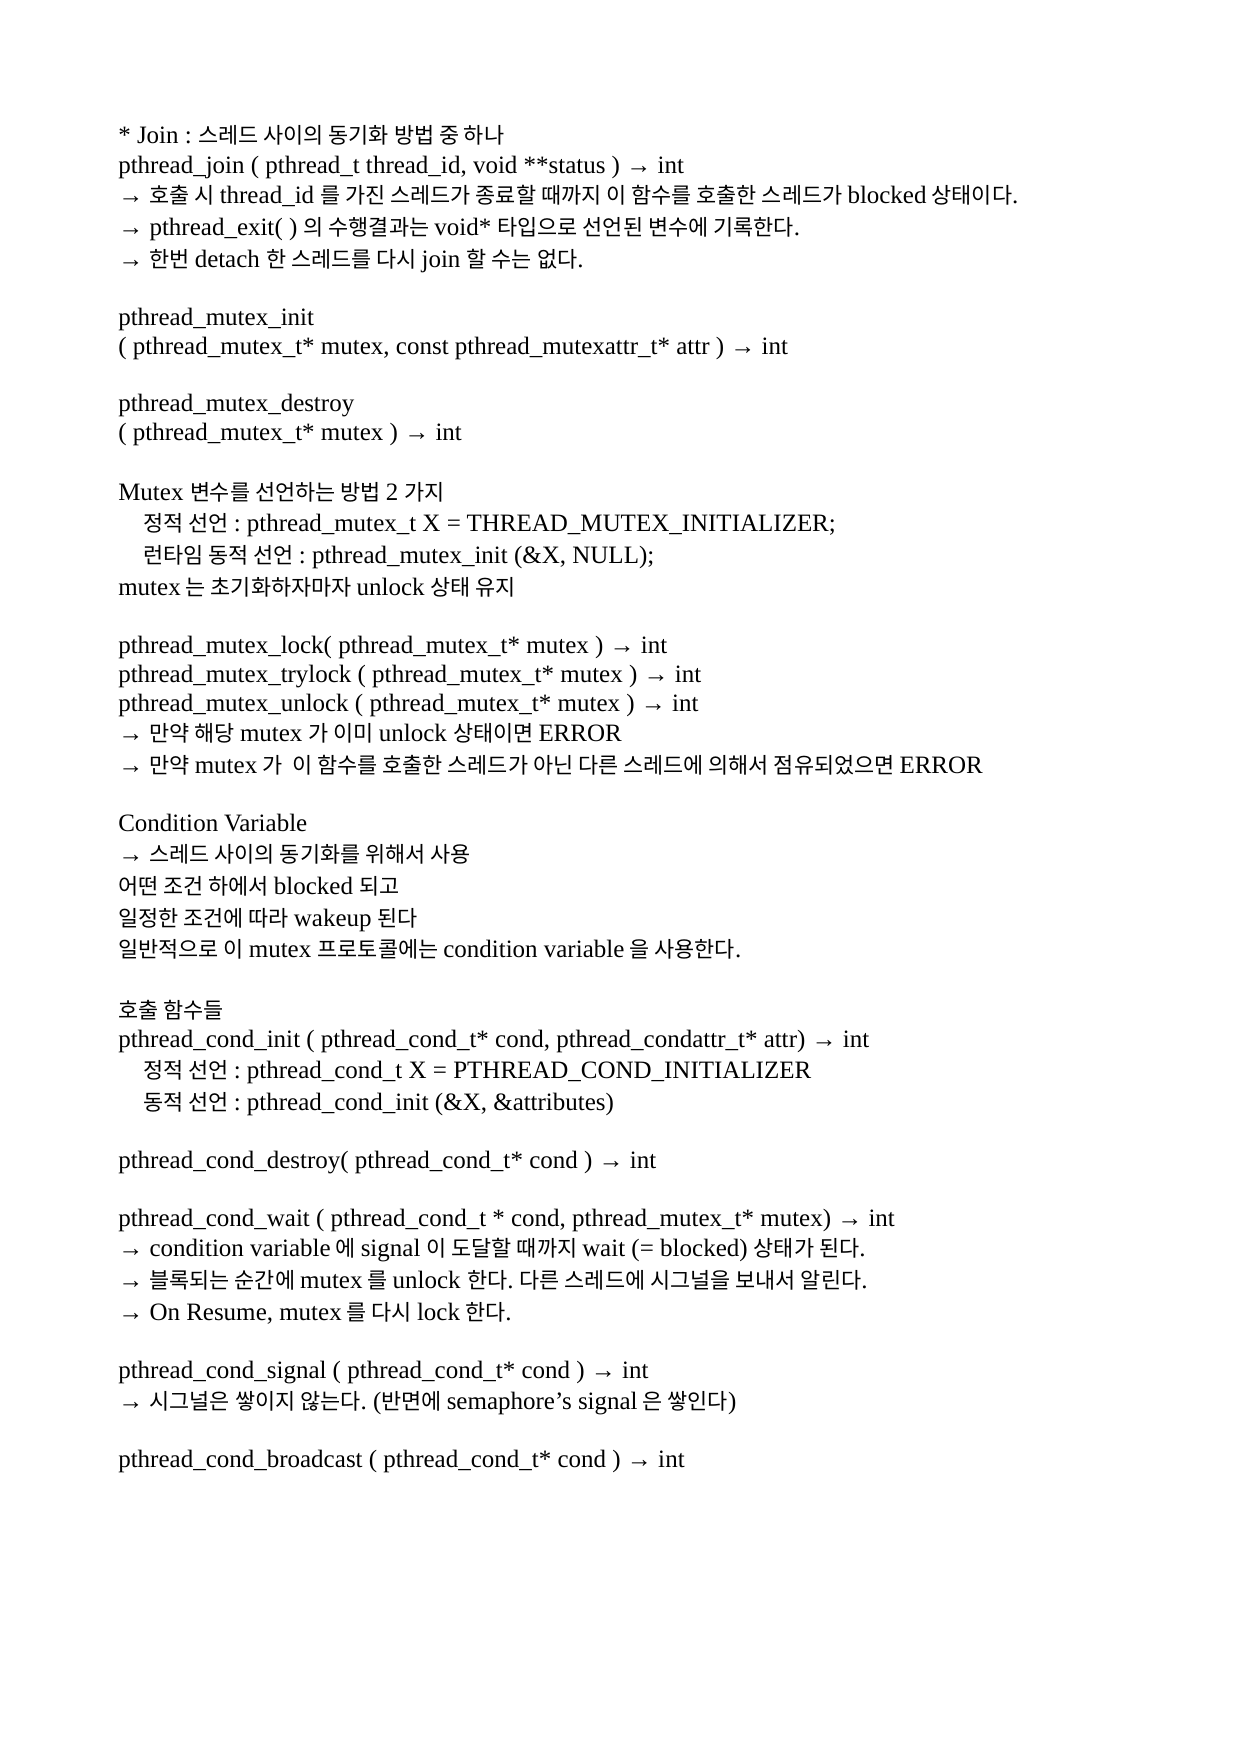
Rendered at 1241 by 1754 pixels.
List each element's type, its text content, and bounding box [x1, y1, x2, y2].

text → On Resume, mutex를 다시 lock한다. [118, 1295, 1122, 1326]
text mutex는 초기화하자마자 unlock 상태 유지 [118, 570, 1122, 601]
text pthread_cond_wait ( pthread_cond_t * cond, pthread_mutex_t* mutex) → int [118, 1203, 1122, 1231]
text → 한번 detach 한 스레드를 다시 join 할 수는 없다. [118, 242, 1122, 273]
text 정적 선언 : pthread_cond_t X = PTHREAD_COND_INITIALIZER [118, 1053, 1122, 1085]
text → 스레드 사이의 동기화를 위해서 사용 [118, 837, 1122, 869]
text 런타임 동적 선언 : pthread_mutex_init (&X, NULL); [118, 538, 1122, 570]
text 호출 함수들 [118, 993, 1122, 1024]
text pthread_mutex_unlock ( pthread_mutex_t* mutex ) → int [118, 688, 1122, 716]
text → 만약 해당 mutex 가 이미 unlock 상태이면 ERROR [118, 716, 1122, 748]
text 일반적으로 이 mutex 프로토콜에는 condition variable을 사용한다. [118, 932, 1122, 964]
text pthread_mutex_init [118, 302, 1122, 331]
text 정적 선언 : pthread_mutex_t X = THREAD_MUTEX_INITIALIZER; [118, 506, 1122, 538]
text pthread_cond_signal ( pthread_cond_t* cond ) → int [118, 1355, 1122, 1384]
text → 호출 시 thread_id 를 가진 스레드가 종료할 때까지 이 함수를 호출한 스레드가 blocked상태이다. [118, 178, 1122, 210]
text pthread_mutex_trylock ( pthread_mutex_t* mutex ) → int [118, 659, 1122, 688]
text * Join : 스레드 사이의 동기화 방법 중 하나 [118, 118, 1122, 150]
text → pthread_exit( ) 의 수행결과는 void* 타입으로 선언된 변수에 기록한다. [118, 210, 1122, 242]
text 동적 선언 : pthread_cond_init (&X, &attributes) [118, 1085, 1122, 1116]
text ( pthread_mutex_t* mutex ) → int [118, 417, 1122, 446]
text 일정한 조건에 따라 wakeup 된다 [118, 901, 1122, 932]
text pthread_cond_broadcast ( pthread_cond_t* cond ) → int [118, 1444, 1122, 1473]
text pthread_join ( pthread_t thread_id, void **status ) → int [118, 150, 1122, 178]
text pthread_cond_destroy( pthread_cond_t* cond ) → int [118, 1145, 1122, 1174]
text ( pthread_mutex_t* mutex, const pthread_mutexattr_t* attr ) → int [118, 331, 1122, 360]
text → 블록되는 순간에 mutex를 unlock 한다. 다른 스레드에 시그널을 보내서 알린다. [118, 1263, 1122, 1295]
text 어떤 조건 하에서 blocked 되고 [118, 869, 1122, 901]
text Mutex 변수를 선언하는 방법 2 가지 [118, 475, 1122, 506]
text pthread_cond_init ( pthread_cond_t* cond, pthread_condattr_t* attr) → int [118, 1024, 1122, 1053]
text pthread_mutex_lock( pthread_mutex_t* mutex ) → int [118, 630, 1122, 659]
text → condition variable에 signal 이 도달할 때까지 wait (= blocked) 상태가 된다. [118, 1231, 1122, 1263]
text → 만약 mutex가 이 함수를 호출한 스레드가 아닌 다른 스레드에 의해서 점유되었으면 ERROR [118, 748, 1122, 780]
text → 시그널은 쌓이지 않는다. (반면에 semaphore’s signal은 쌓인다) [118, 1384, 1122, 1416]
text pthread_mutex_destroy [118, 388, 1122, 417]
text Condition Variable [118, 808, 1122, 837]
